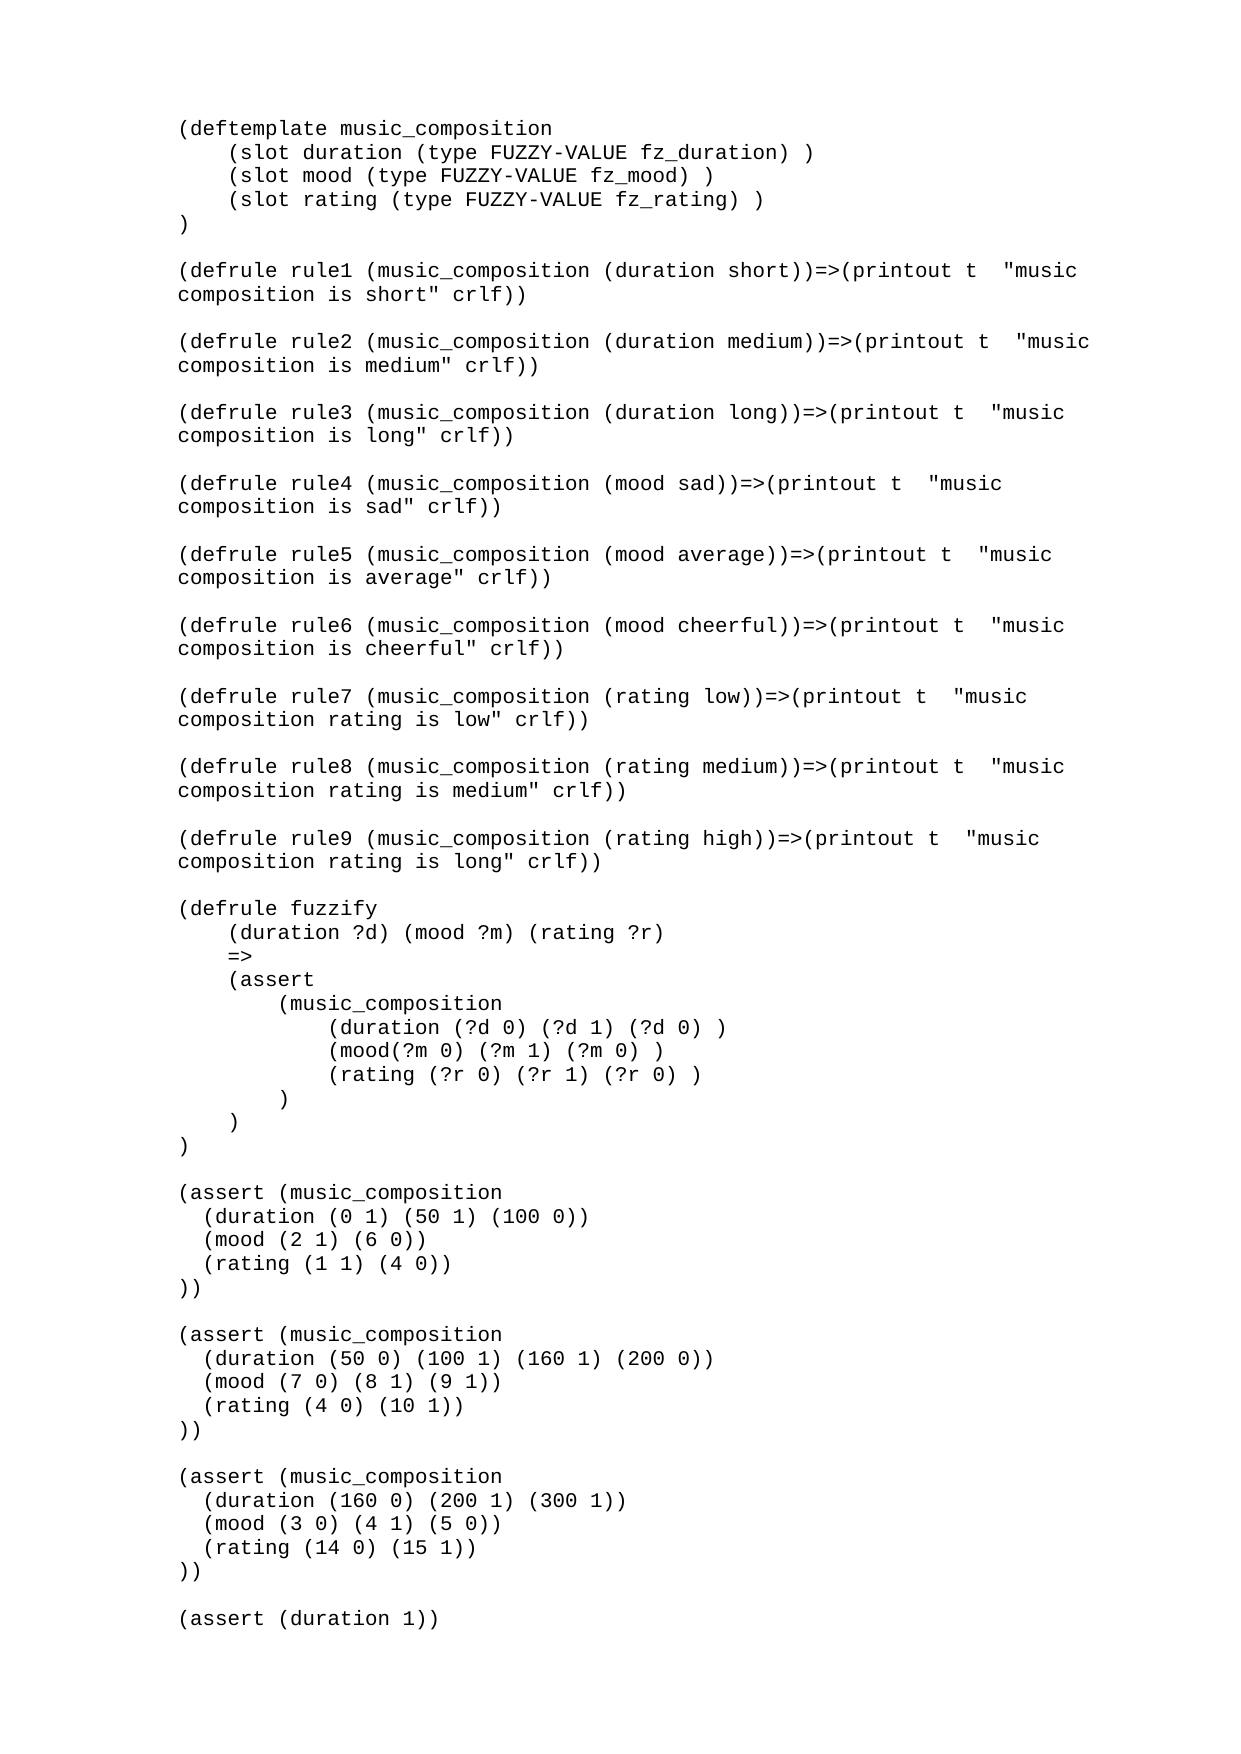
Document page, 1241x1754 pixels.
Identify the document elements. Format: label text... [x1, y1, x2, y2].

text ) [177, 1135, 1152, 1158]
text )) [177, 1561, 1152, 1584]
text (music_composition [177, 993, 1152, 1017]
text (slot duration (type FUZZY-VALUE fz_duration) ) [177, 142, 1152, 165]
text (duration (160 0) (200 1) (300 1)) [177, 1489, 1152, 1513]
text (duration ?d) (mood ?m) (rating ?r) [177, 922, 1152, 946]
text )) [177, 1419, 1152, 1442]
text (slot rating (type FUZZY-VALUE fz_rating) ) [177, 189, 1152, 213]
text (defrule rule3 (music_composition (duration long))=>(printout t "music composition is long" crlf)) [177, 402, 1152, 449]
text (mood (3 0) (4 1) (5 0)) [177, 1513, 1152, 1537]
text (rating (1 1) (4 0)) [177, 1253, 1152, 1277]
text (duration (?d 0) (?d 1) (?d 0) ) [177, 1017, 1152, 1040]
text ) [177, 213, 1152, 236]
text (mood (2 1) (6 0)) [177, 1229, 1152, 1253]
text (deftemplate music_composition [177, 118, 1152, 142]
text (defrule fuzzify [177, 898, 1152, 922]
text (defrule rule1 (music_composition (duration short))=>(printout t "music composition is short" crlf)) [177, 260, 1152, 307]
text (defrule rule2 (music_composition (duration medium))=>(printout t "music composition is medium" crlf)) [177, 331, 1152, 378]
text (assert (duration 1)) [177, 1608, 1152, 1631]
text (rating (4 0) (10 1)) [177, 1395, 1152, 1419]
text (defrule rule7 (music_composition (rating low))=>(printout t "music composition rating is low" crlf)) [177, 686, 1152, 733]
text (defrule rule4 (music_composition (mood sad))=>(printout t "music composition is sad" crlf)) [177, 473, 1152, 520]
text (assert [177, 969, 1152, 993]
text (defrule rule9 (music_composition (rating high))=>(printout t "music composition rating is long" crlf)) [177, 827, 1152, 875]
text (slot mood (type FUZZY-VALUE fz_mood) ) [177, 165, 1152, 189]
text (defrule rule6 (music_composition (mood cheerful))=>(printout t "music composition is cheerful" crlf)) [177, 615, 1152, 662]
text (assert (music_composition [177, 1324, 1152, 1348]
text )) [177, 1277, 1152, 1300]
text (mood (7 0) (8 1) (9 1)) [177, 1371, 1152, 1395]
text (mood(?m 0) (?m 1) (?m 0) ) [177, 1040, 1152, 1064]
text (duration (50 0) (100 1) (160 1) (200 0)) [177, 1348, 1152, 1371]
text ) [177, 1088, 1152, 1111]
text (defrule rule8 (music_composition (rating medium))=>(printout t "music composition rating is medium" crlf)) [177, 757, 1152, 804]
text (assert (music_composition [177, 1466, 1152, 1489]
text (defrule rule5 (music_composition (mood average))=>(printout t "music composition is average" crlf)) [177, 544, 1152, 591]
text => [177, 946, 1152, 969]
text ) [177, 1111, 1152, 1135]
text (duration (0 1) (50 1) (100 0)) [177, 1206, 1152, 1229]
text (assert (music_composition [177, 1182, 1152, 1206]
text (rating (14 0) (15 1)) [177, 1537, 1152, 1561]
text (rating (?r 0) (?r 1) (?r 0) ) [177, 1064, 1152, 1088]
